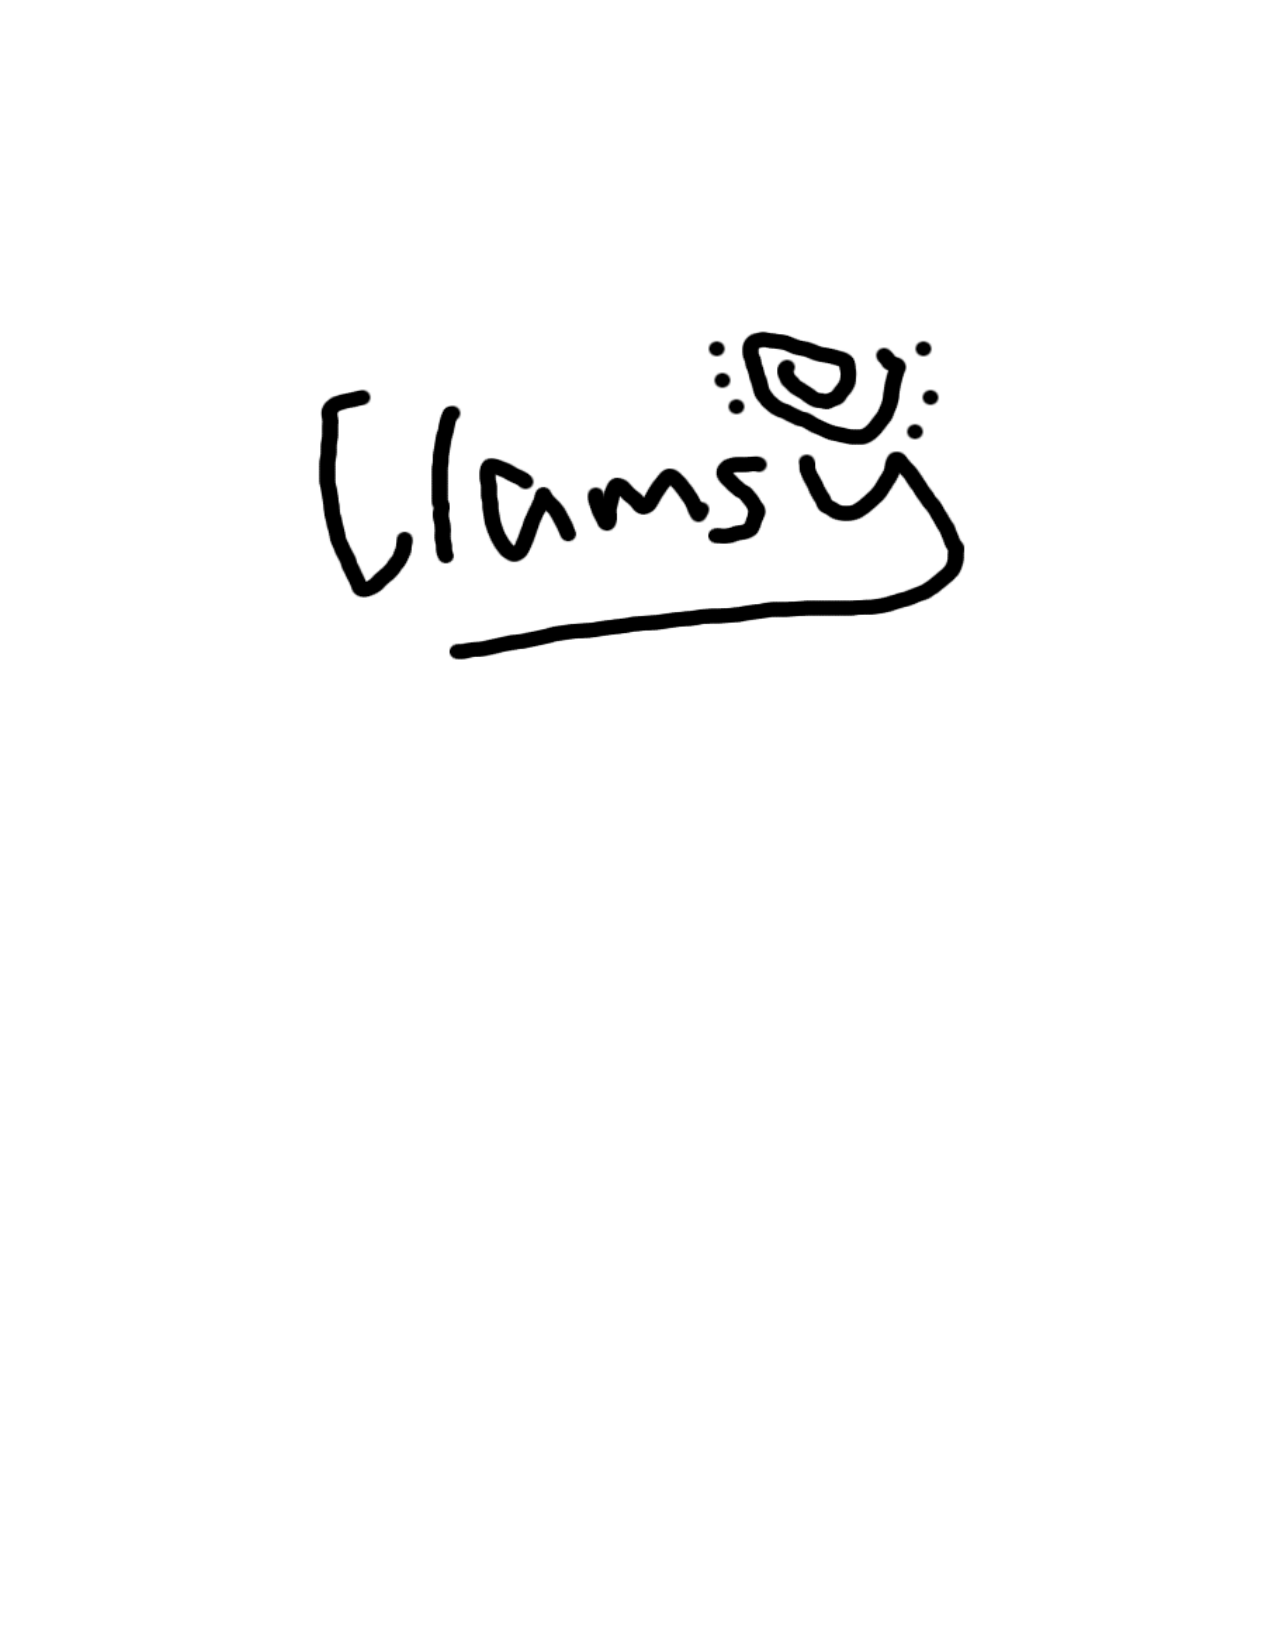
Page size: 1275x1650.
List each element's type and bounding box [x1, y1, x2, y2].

picture [298, 316, 1000, 711]
